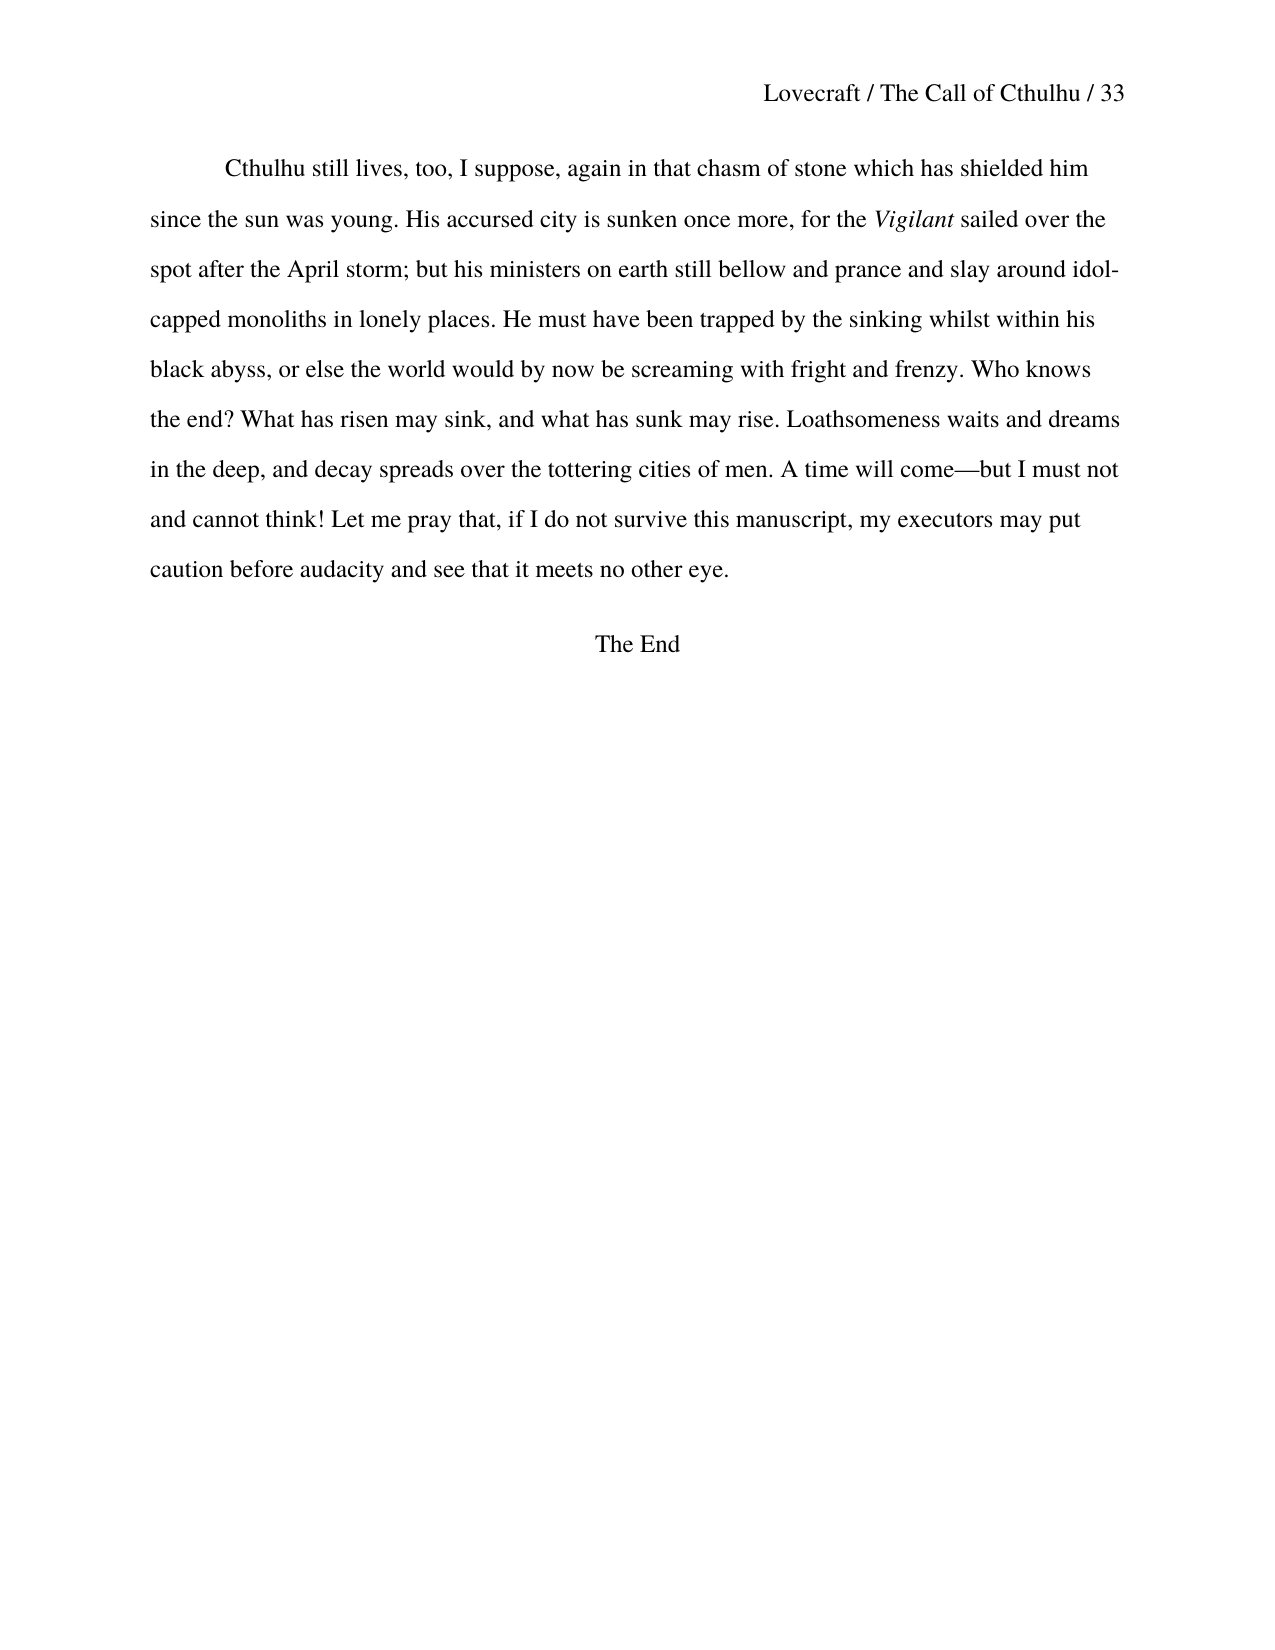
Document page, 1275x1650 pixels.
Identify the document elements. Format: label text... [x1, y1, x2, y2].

text Cthulhu still lives, too, I suppose, again in that chasm of stone which has shielded him since the sun was young. His accursed city is sunken once more, for the Vigilant sailed over the spot after the April storm; but his ministers on earth still bellow and prance and slay around idol-capped monoliths in lonely places. He must have been trapped by the sinking whilst within his black abyss, or else the world would by now be screaming with fright and frenzy. Who knows the end? What has risen may sink, and what has sunk may rise. Loathsomeness waits and dreams in the deep, and decay spreads over the tottering cities of men. A time will come—but I must not and cannot think! Let me pray that, if I do not survive this manuscript, my executors may put caution before audacity and see that it meets no other eye. [150, 150, 1125, 585]
text The End [150, 626, 1125, 660]
